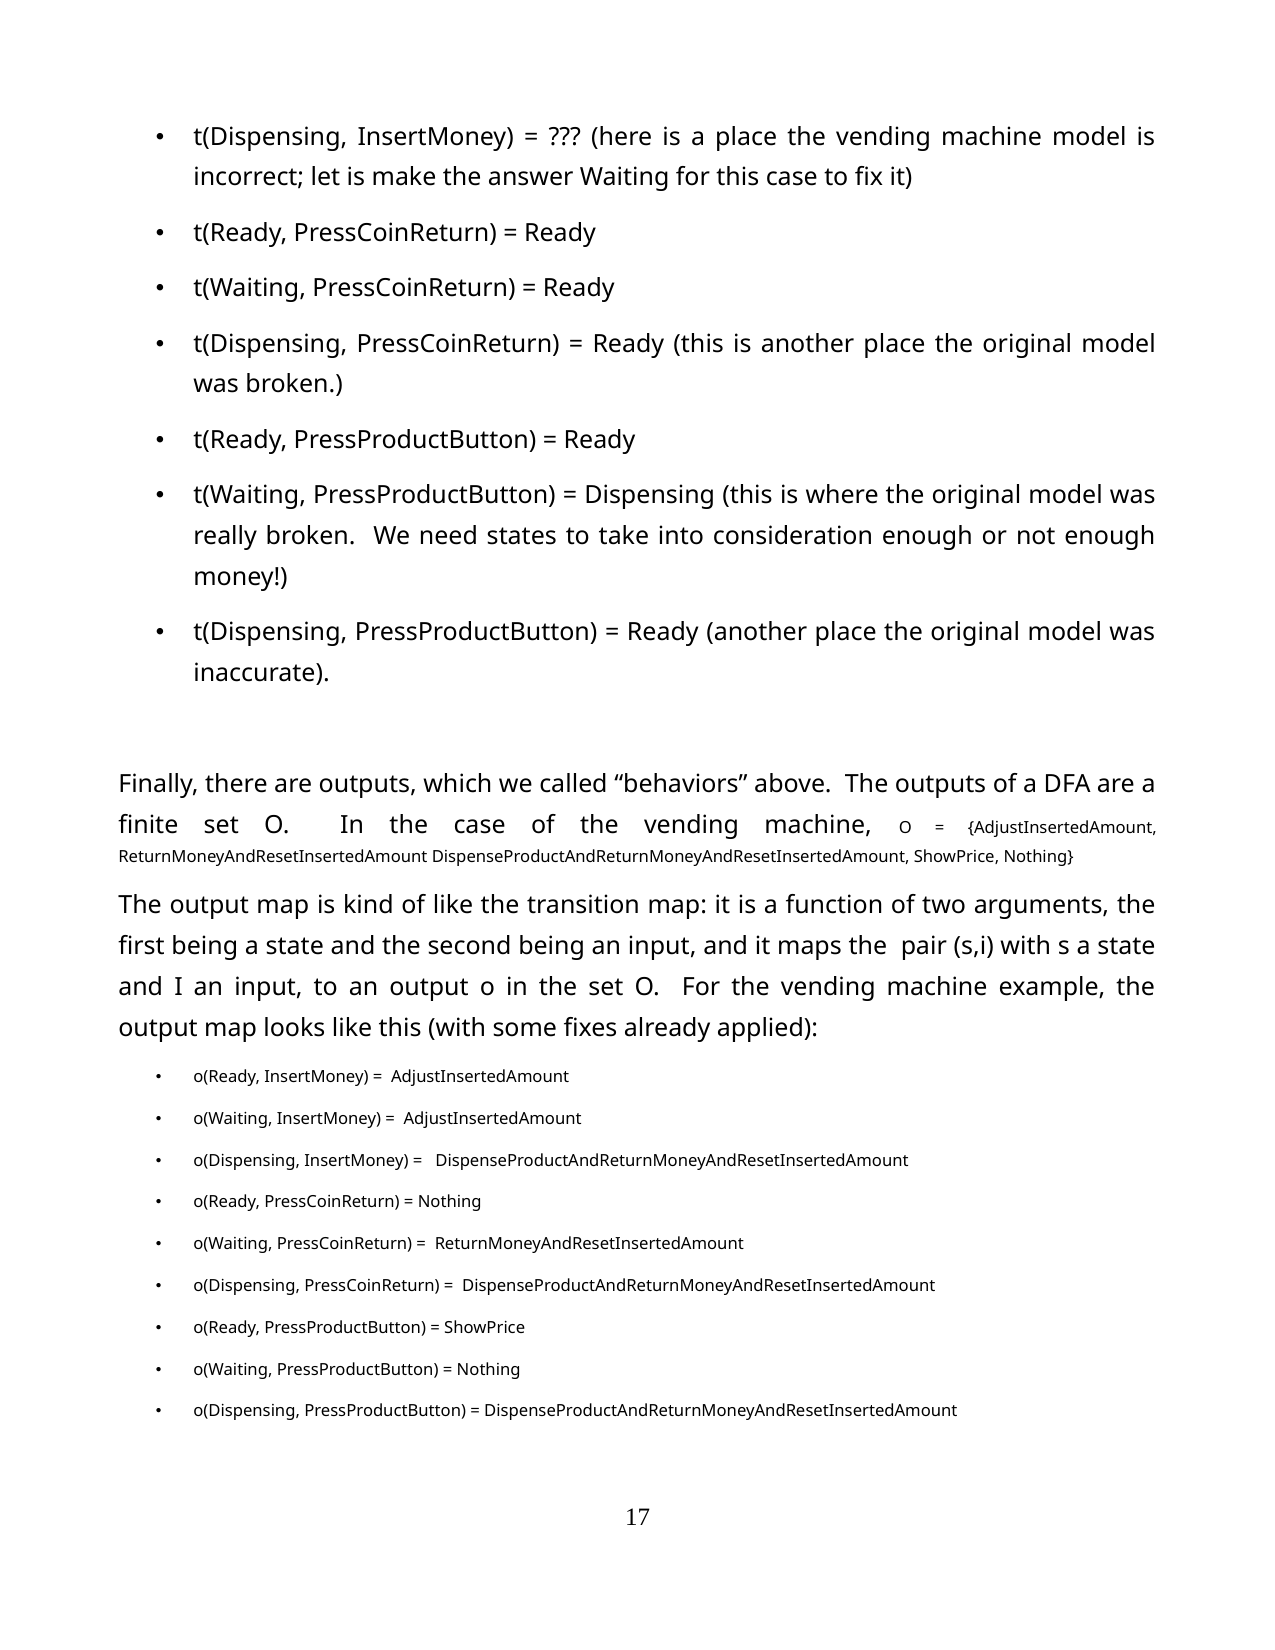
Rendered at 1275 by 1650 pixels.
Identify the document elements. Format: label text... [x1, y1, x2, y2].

text The output map is kind of like the transition map: it is a function of two arguments, the first being a state and the second being an input, and it maps the pair (s,i) with s a state and I an input, to an output o in the set O. For the vending machine example, the output map looks like this (with some fixes already applied): [118, 887, 1157, 1043]
list t(Waiting, PressProductButton) = Dispensing (this is where the original model was really broken. We need states to take into consideration enough or not enough money!) [156, 477, 1157, 593]
list t(Dispensing, PressProductButton) = Ready (another place the original model was inaccurate). [156, 614, 1157, 689]
list t(Ready, PressCoinReturn) = Ready [156, 214, 1157, 248]
list o(Waiting, PressProductButton) = Nothing [156, 1357, 1157, 1380]
list o(Ready, InsertMoney) = AdjustInsertedAmount [156, 1065, 1157, 1087]
list o(Ready, PressCoinReturn) = Nothing [156, 1190, 1157, 1213]
list o(Ready, PressProductButton) = ShowPrice [156, 1315, 1157, 1338]
list t(Ready, PressProductButton) = Ready [156, 421, 1157, 456]
list t(Waiting, PressCoinReturn) = Ready [156, 270, 1157, 304]
list o(Waiting, InsertMoney) = AdjustInsertedAmount [156, 1106, 1157, 1129]
list o(Dispensing, PressProductButton) = DispenseProductAndReturnMoneyAndResetInsertedAmount [156, 1399, 1157, 1422]
list t(Dispensing, PressCoinReturn) = Ready (this is another place the original model was broken.) [156, 325, 1157, 400]
list t(Dispensing, InsertMoney) = ??? (here is a place the vending machine model is incorrect; let is make the answer Waiting for this case to fix it) [156, 118, 1157, 193]
text Finally, there are outputs, which we called “behaviors” above. The outputs of a DFA are a finite set O. In the case of the vending machine, O = {AdjustInsertedAmount, ReturnMoneyAndResetInsertedAmount DispenseProductAndReturnMoneyAndResetInsertedAmount, ShowPrice, Nothing} [118, 766, 1157, 868]
list o(Dispensing, PressCoinReturn) = DispenseProductAndReturnMoneyAndResetInsertedAmount [156, 1273, 1157, 1296]
list o(Waiting, PressCoinReturn) = ReturnMoneyAndResetInsertedAmount [156, 1232, 1157, 1254]
list o(Dispensing, InsertMoney) = DispenseProductAndReturnMoneyAndResetInsertedAmount [156, 1148, 1157, 1171]
